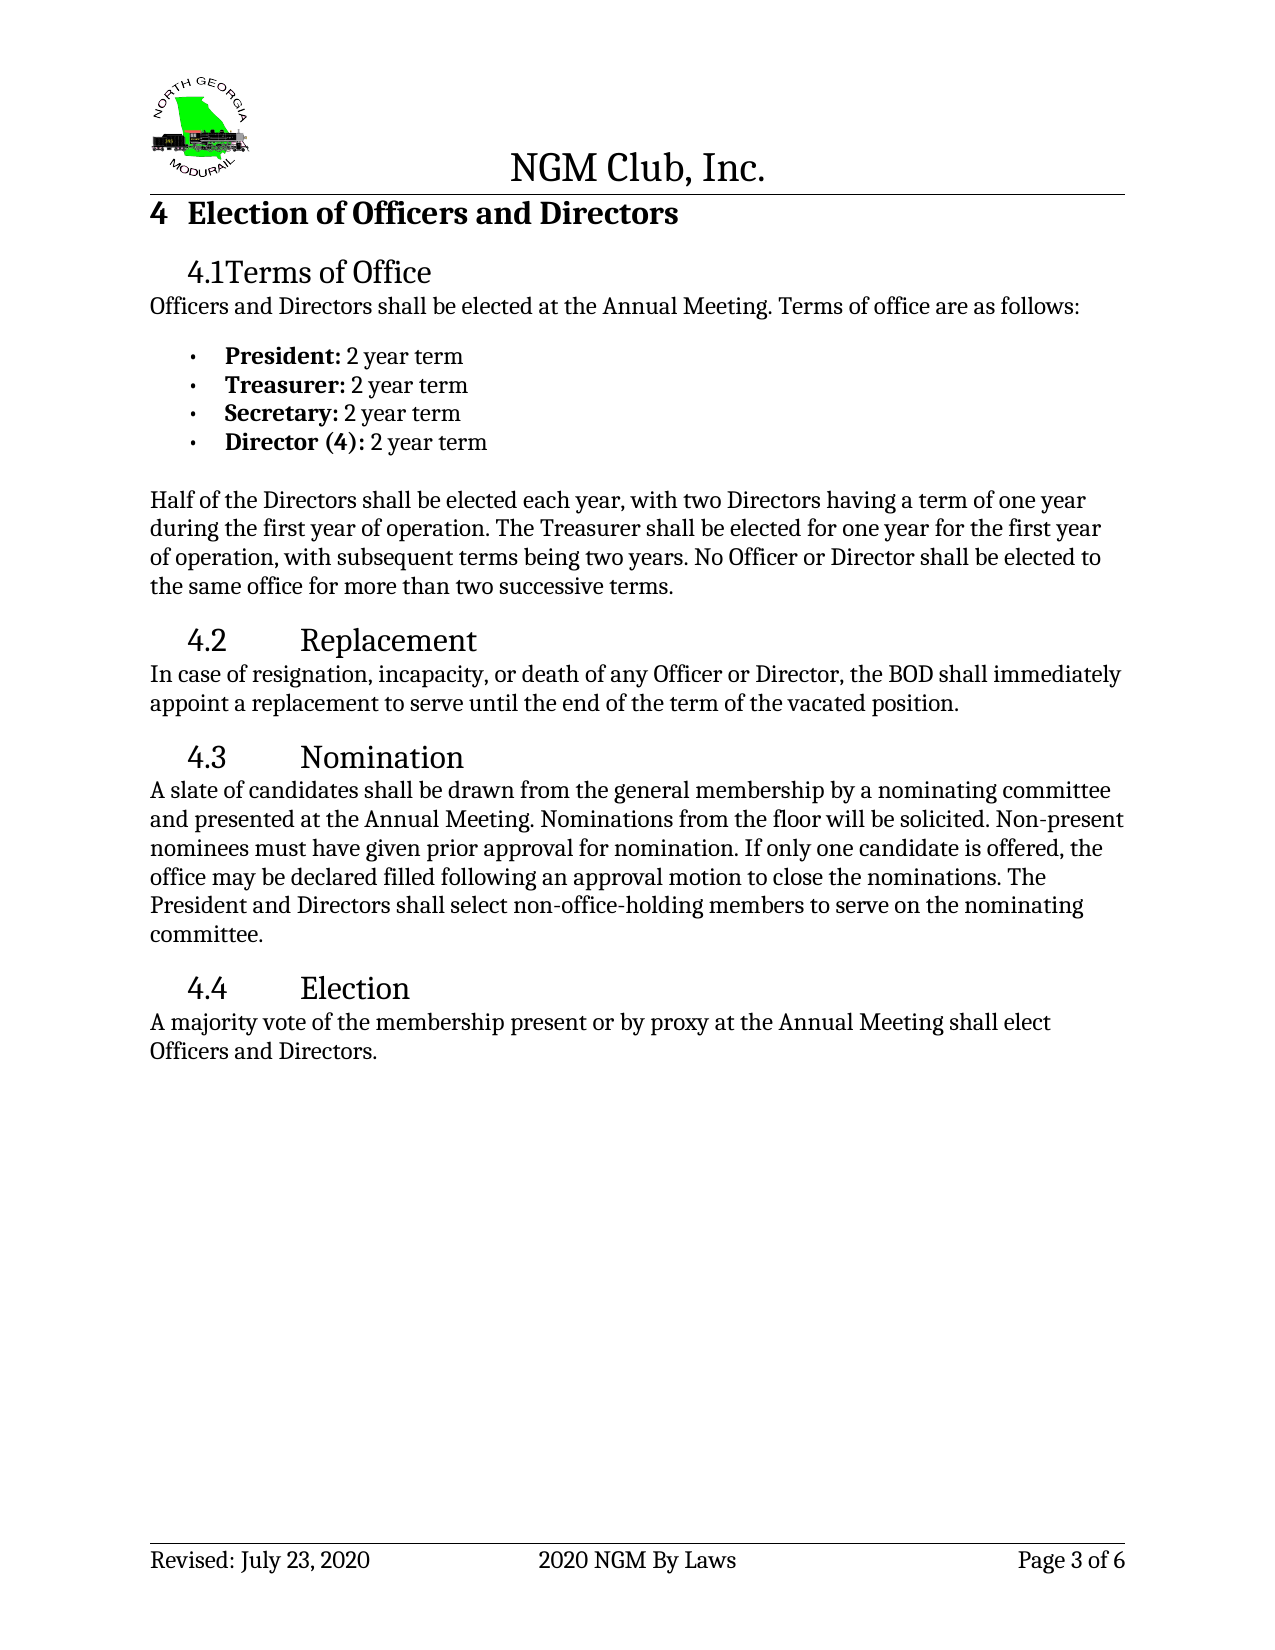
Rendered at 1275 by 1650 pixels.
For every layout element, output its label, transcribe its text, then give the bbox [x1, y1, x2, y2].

list President: 2 year term [187, 342, 1125, 371]
picture [150, 75, 251, 182]
subtitle Nomination [187, 738, 1125, 776]
text A majority vote of the membership present or by proxy at the Annual Meeting shall elect Officers and Directors. [150, 1008, 1125, 1066]
subtitle Election of Officers and Directors [150, 195, 1125, 233]
subtitle Replacement [187, 621, 1125, 660]
list Director (4): 2 year term [187, 428, 1125, 486]
subtitle Election [187, 970, 1125, 1008]
subtitle Terms of Office [187, 254, 1125, 292]
text In case of resignation, incapacity, or death of any Officer or Director, the BOD shall immediately appoint a replacement to serve until the end of the term of the vacated position. [150, 660, 1125, 717]
list Treasurer: 2 year term [187, 371, 1125, 399]
list Secretary: 2 year term [187, 399, 1125, 428]
text Officers and Directors shall be elected at the Annual Meeting. Terms of office are as follows: [150, 292, 1125, 321]
text A slate of candidates shall be drawn from the general membership by a nominating committee and presented at the Annual Meeting. Nominations from the floor will be solicited. Non-present nominees must have given prior approval for nomination. If only one candidate is offered, the office may be declared filled following an approval motion to close the nominations. The President and Directors shall select non-office-holding members to serve on the nominating committee. [150, 776, 1125, 949]
text Half of the Directors shall be elected each year, with two Directors having a term of one year during the first year of operation. The Treasurer shall be elected for one year for the first year of operation, with subsequent terms being two years. No Officer or Director shall be elected to the same office for more than two successive terms. [150, 486, 1125, 601]
